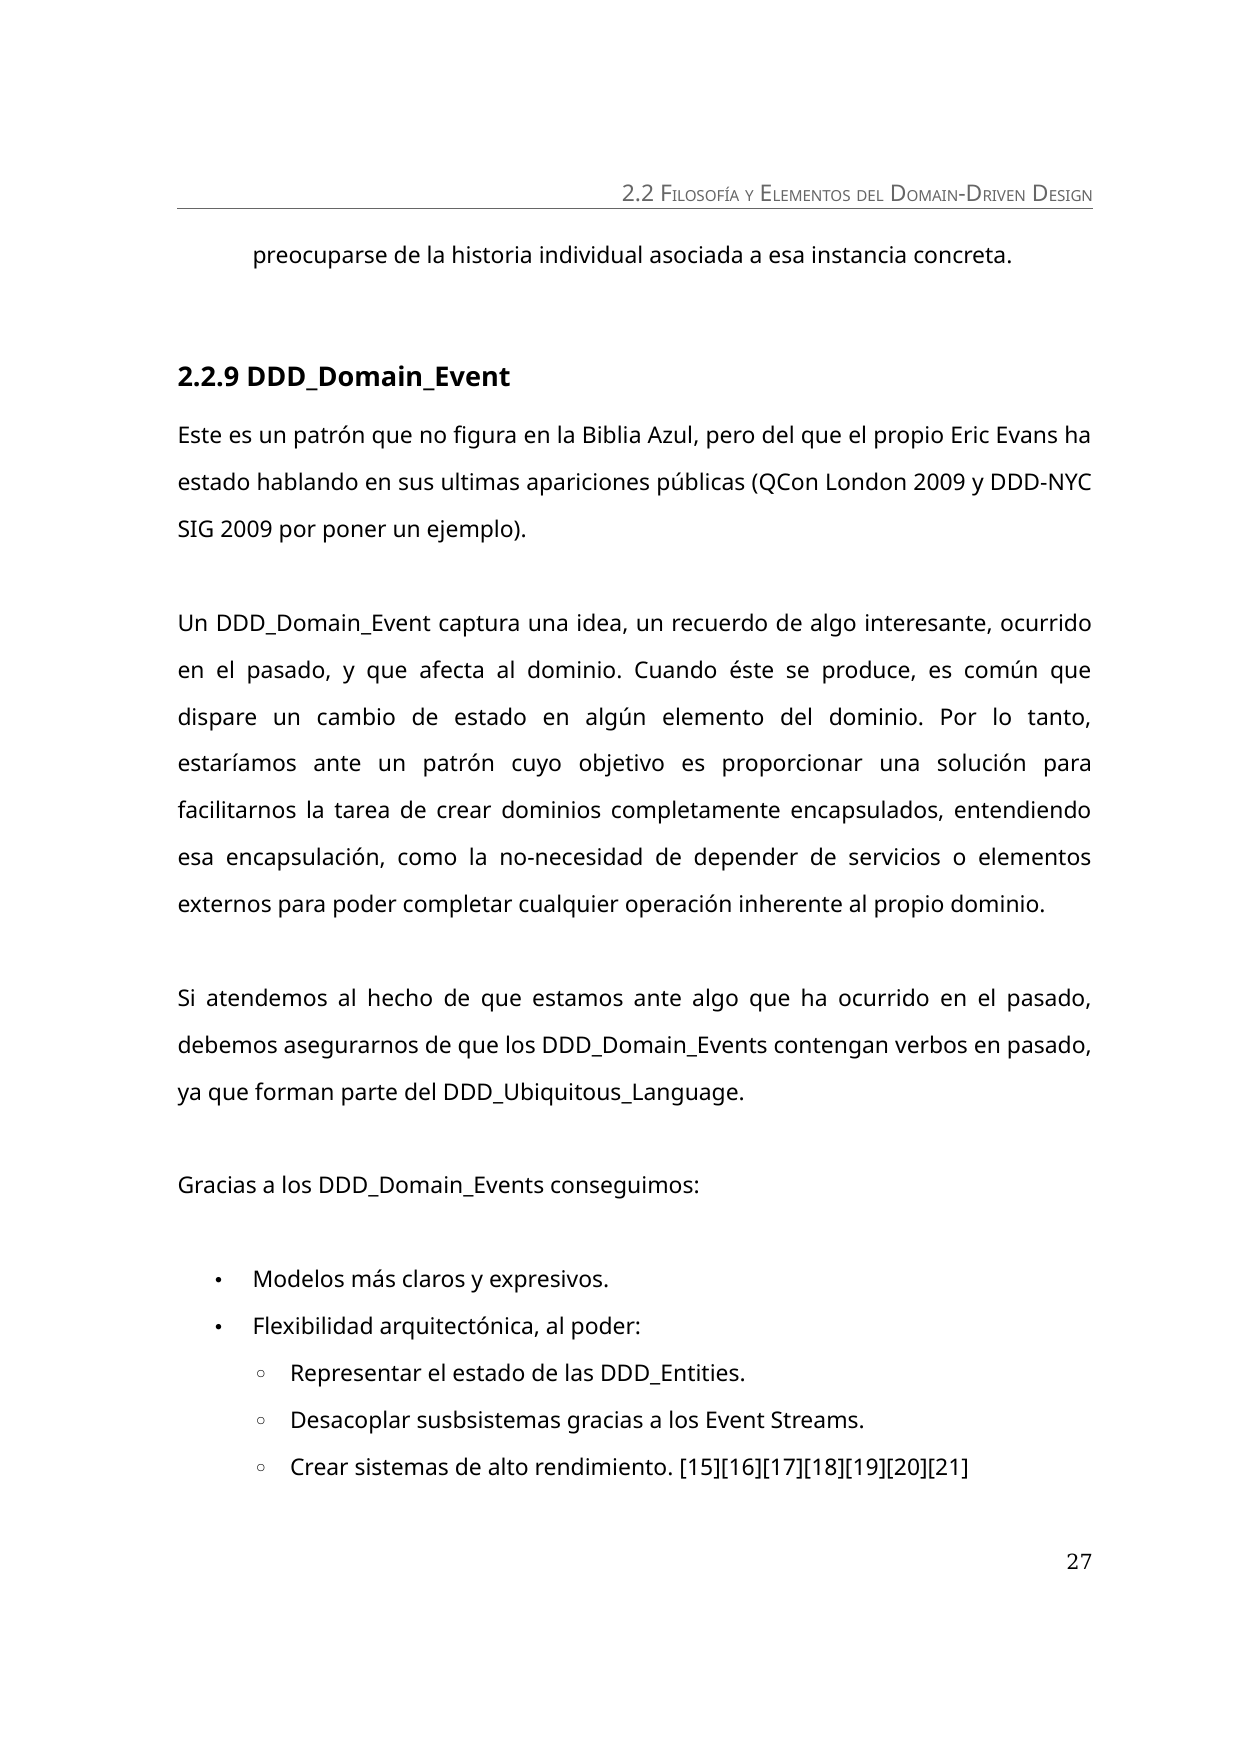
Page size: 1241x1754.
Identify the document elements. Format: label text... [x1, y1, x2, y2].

text Si atendemos al hecho de que estamos ante algo que ha ocurrido en el pasado, debemos asegurarnos de que los DDD_Domain_Events contengan verbos en pasado, ya que forman parte del DDD_Ubiquitous_Language. [177, 982, 1093, 1107]
list Flexibilidad arquitectónica, al poder: [215, 1310, 1093, 1341]
list Modelos más claros y expresivos. [215, 1263, 1093, 1294]
text Gracias a los DDD_Domain_Events conseguimos: [177, 1169, 1093, 1200]
list Representar el estado de las DDD_Entities. [252, 1357, 1093, 1388]
list preocuparse de la historia individual asociada a esa instancia concreta. [215, 239, 1093, 270]
text Este es un patrón que no figura en la Biblia Azul, pero del que el propio Eric Evans ha estado hablando en sus ultimas apariciones públicas (QCon London 2009 y DDD-NYC SIG 2009 por poner un ejemplo). [177, 419, 1093, 544]
subtitle DDD_Domain_Event [177, 357, 1093, 394]
list Desacoplar susbsistemas gracias a los Event Streams. [252, 1403, 1093, 1435]
text Un DDD_Domain_Event captura una idea, un recuerdo de algo interesante, ocurrido en el pasado, y que afecta al dominio. Cuando éste se produce, es común que dispare un cambio de estado en algún elemento del dominio. Por lo tanto, estaríamos ante un patrón cuyo objetivo es proporcionar una solución para facilitarnos la tarea de crear dominios completamente encapsulados, entendiendo esa encapsulación, como la no-necesidad de depender de servicios o elementos externos para poder completar cualquier operación inherente al propio dominio. [177, 607, 1093, 919]
list Crear sistemas de alto rendimiento. [15][16][17][18][19][20][21] [252, 1450, 1093, 1482]
